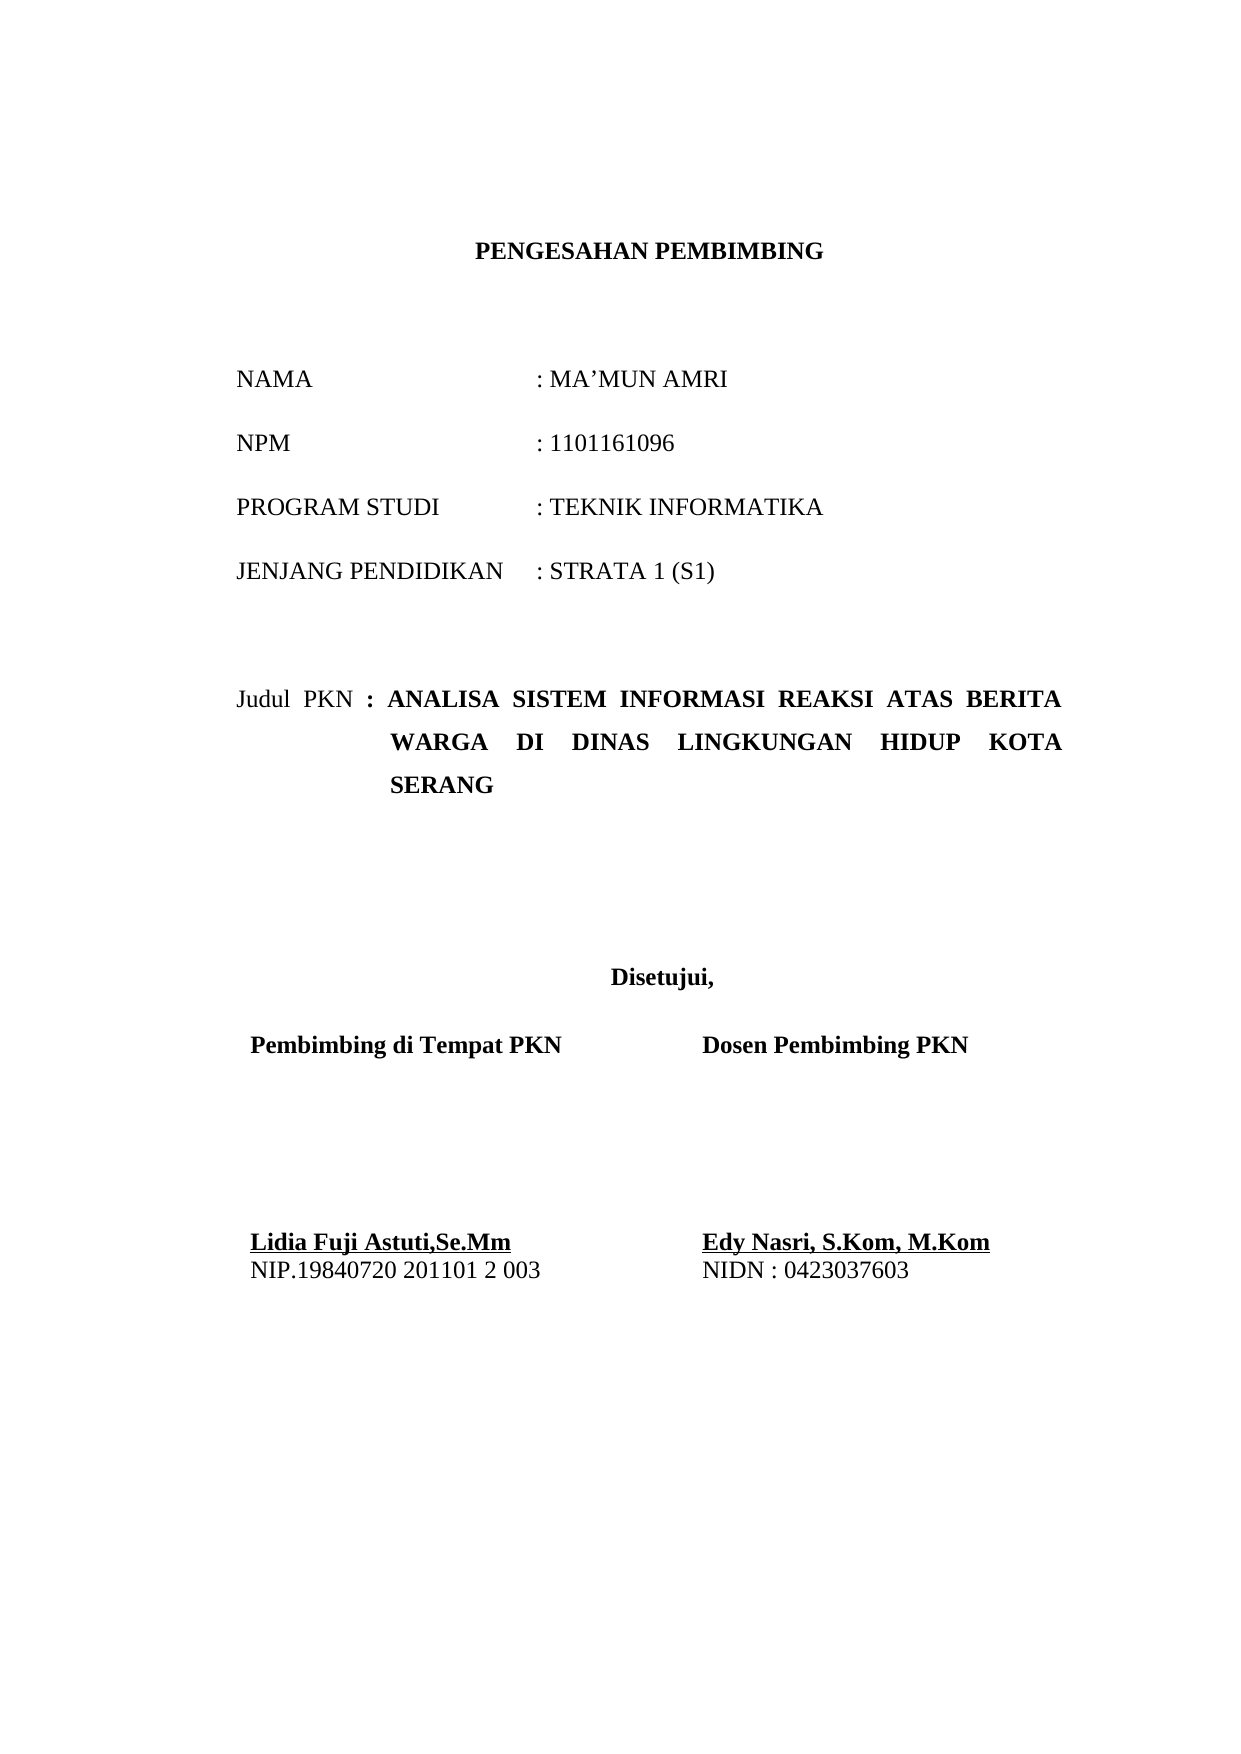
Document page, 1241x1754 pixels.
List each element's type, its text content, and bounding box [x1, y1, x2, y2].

table_cell [519, 991, 802, 1030]
table_header Disetujui, [519, 962, 802, 991]
text Judul PKN : ANALISA SISTEM INFORMASI REAKSI ATAS BERITA WARGA DI DINAS LINGKUNGAN HIDUP KOTA SERANG [236, 684, 1063, 799]
table_cell [632, 1059, 688, 1227]
table_cell Dosen Pembimbing PKN [688, 1030, 1086, 1059]
table_cell [632, 1227, 688, 1256]
table_cell Edy Nasri, S.Kom, M.Kom [688, 1227, 1086, 1256]
table_header [803, 962, 1086, 991]
table_cell [632, 1030, 688, 1059]
table_cell [803, 991, 1086, 1030]
table_header [236, 962, 519, 991]
table_cell Lidia Fuji Astuti,Se.Mm [236, 1227, 632, 1256]
text PROGRAM STUDI : TEKNIK INFORMATIKA [236, 492, 1063, 521]
table_cell [236, 991, 519, 1030]
table_cell [236, 1059, 632, 1227]
table_cell Pembimbing di Tempat PKN [236, 1030, 632, 1059]
text PENGESAHAN PEMBIMBING [236, 236, 1063, 265]
text NPM : 1101161096 [236, 428, 1063, 457]
text JENJANG PENDIDIKAN : STRATA 1 (S1) [236, 556, 1063, 585]
table_cell [632, 1256, 688, 1284]
table_cell NIDN : 0423037603 [688, 1256, 1086, 1284]
table_cell NIP.19840720 201101 2 003 [236, 1256, 632, 1284]
text NAMA : MA’MUN AMRI [236, 364, 1063, 393]
table_cell [688, 1059, 1086, 1227]
